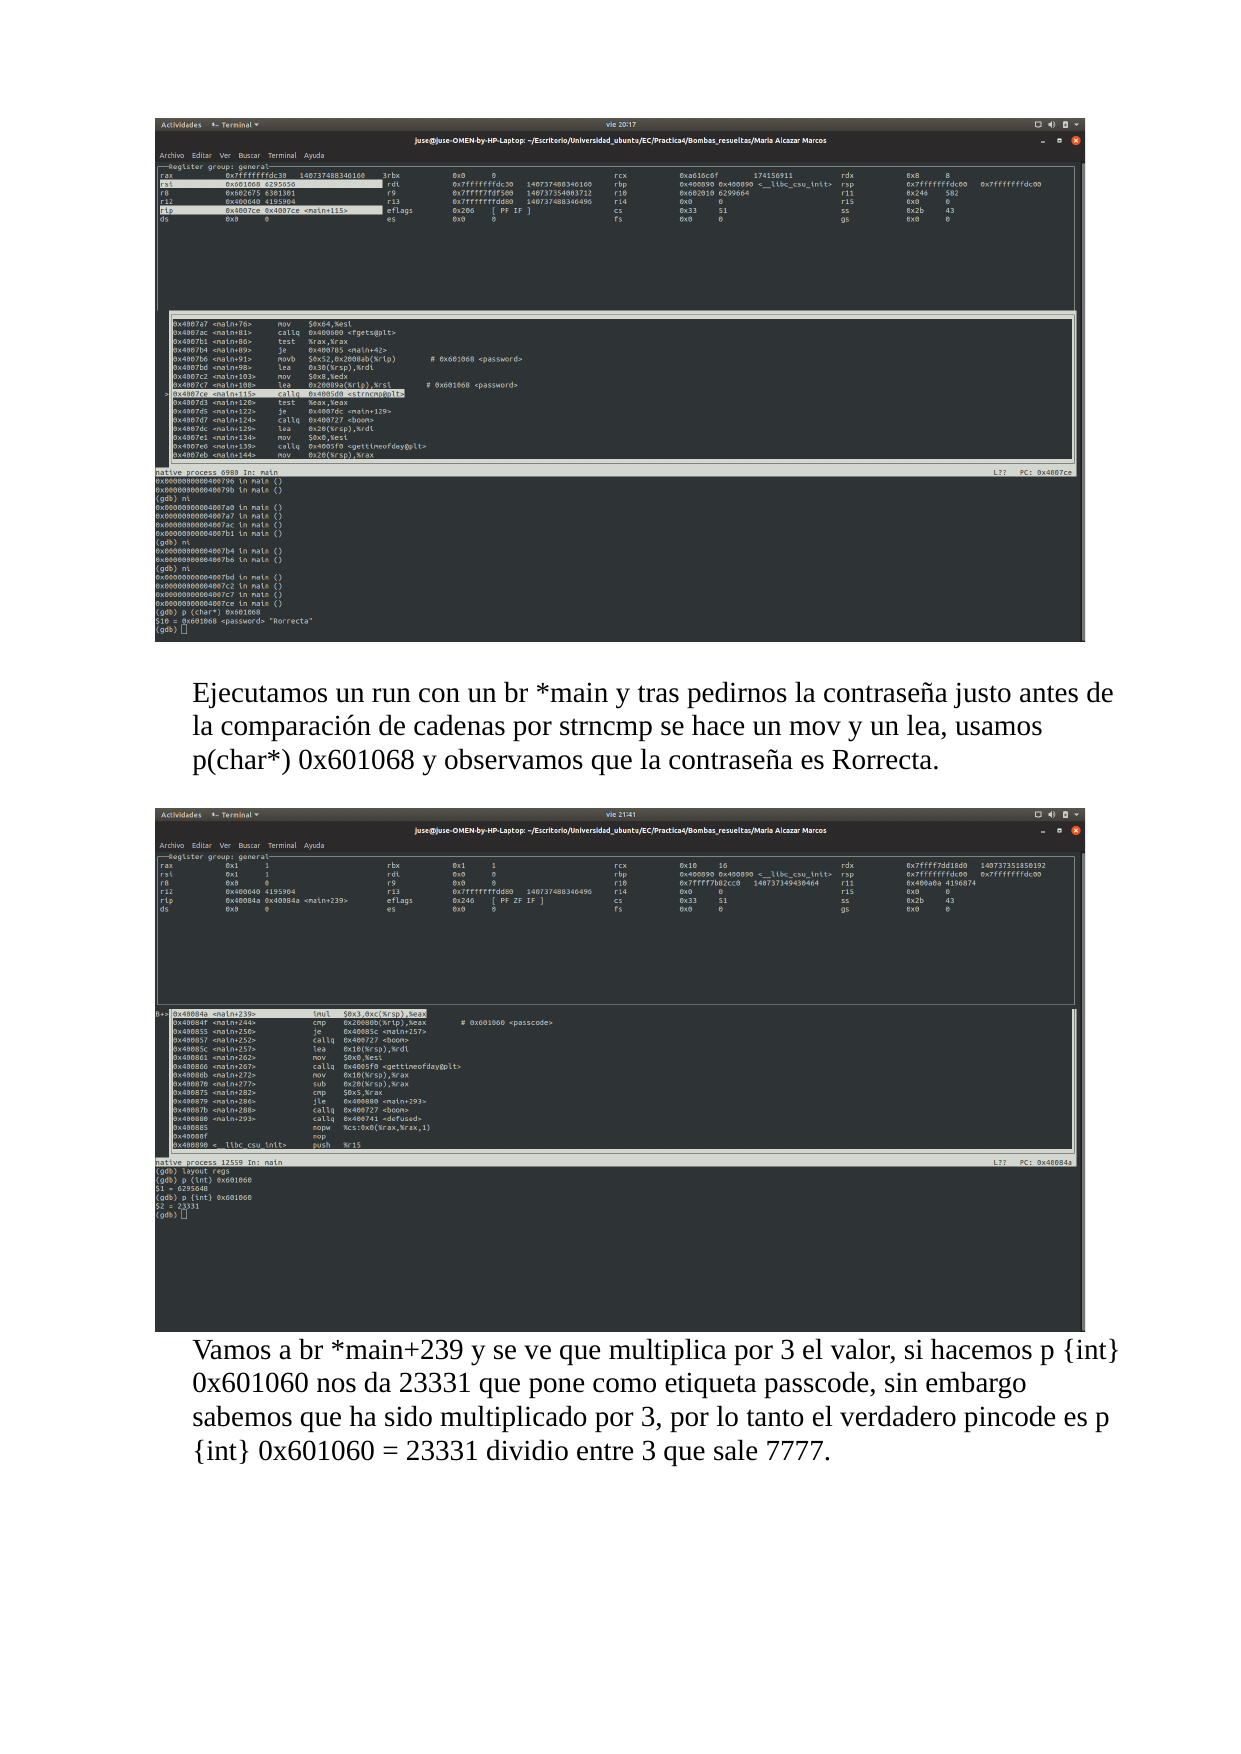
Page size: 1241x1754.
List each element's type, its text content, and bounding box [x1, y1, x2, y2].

text Vamos a br *main+239 y se ve que multiplica por 3 el valor, si hacemos p {int} 0x601060 nos da 23331 que pone como etiqueta passcode, sin embargo sabemos que ha sido multiplicado por 3, por lo tanto el verdadero pincode es p {int} 0x601060 = 23331 dividio entre 3 que sale 7777. [192, 809, 1122, 1466]
text Ejecutamos un run con un br *main y tras pedirnos la contraseña justo antes de la comparación de cadenas por strncmp se hace un mov y un lea, usamos p(char*) 0x601068 y observamos que la contraseña es Rorrecta. [192, 675, 1122, 775]
picture [155, 808, 1086, 1332]
picture [155, 118, 1086, 642]
